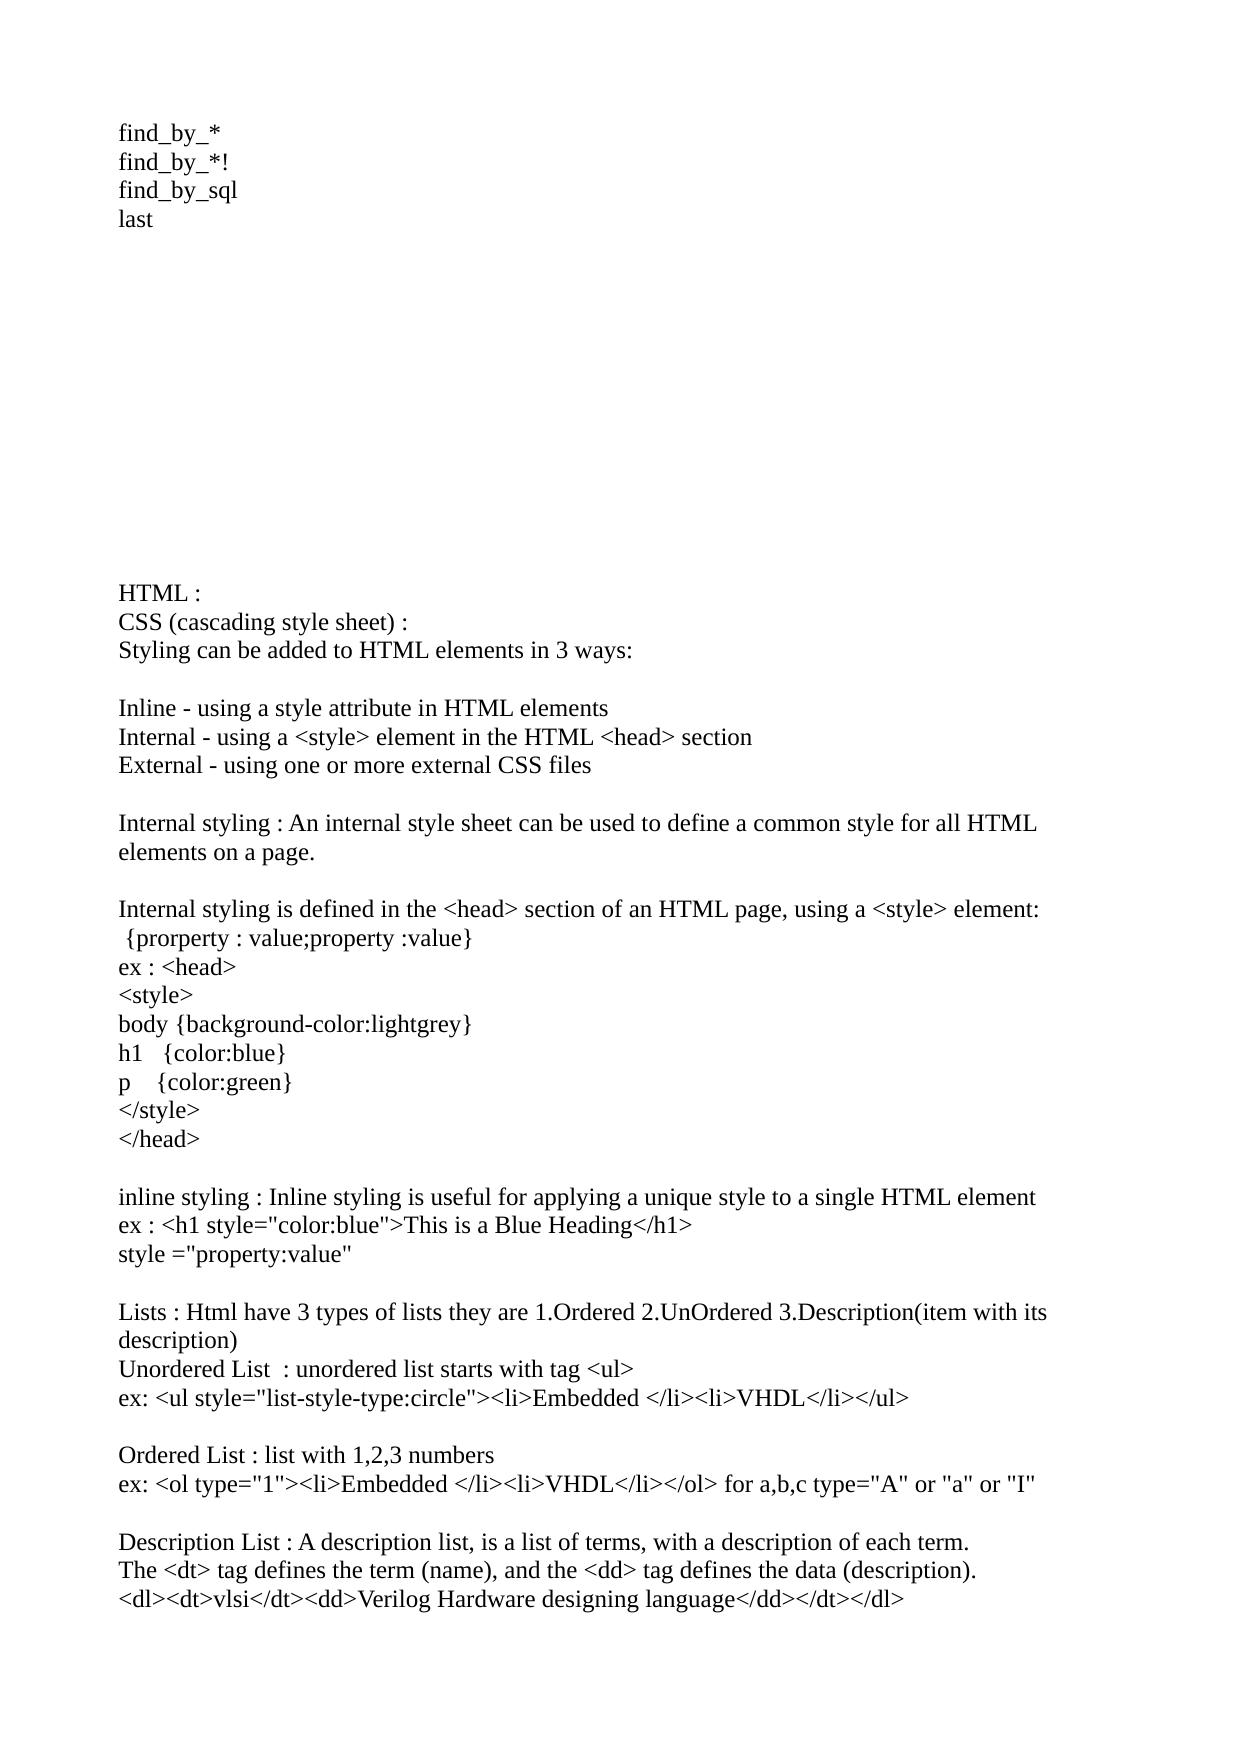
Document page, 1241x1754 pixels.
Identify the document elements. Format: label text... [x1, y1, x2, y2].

text <dl><dt>vlsi</dt><dd>Verilog Hardware designing language</dd></dt></dl> [118, 1584, 1122, 1613]
text CSS (cascading style sheet) : [118, 607, 1122, 636]
text </style> [118, 1096, 1122, 1124]
text Description List : A description list, is a list of terms, with a description of each term. [118, 1527, 1122, 1556]
text ex: <ul style="list-style-type:circle"><li>Embedded </li><li>VHDL</li></ul> [118, 1383, 1122, 1412]
text Styling can be added to HTML elements in 3 ways: [118, 636, 1122, 664]
text HTML : [118, 578, 1122, 607]
text ex : <head> [118, 952, 1122, 981]
text find_by_*! [118, 147, 1122, 176]
text Unordered List : unordered list starts with tag <ul> [118, 1354, 1122, 1383]
text Internal - using a <style> element in the HTML <head> section [118, 722, 1122, 751]
text <style> [118, 981, 1122, 1009]
text last [118, 204, 1122, 233]
text find_by_* [118, 118, 1122, 147]
text ex: <ol type="1"><li>Embedded </li><li>VHDL</li></ol> for a,b,c type="A" or "a" or "I" [118, 1469, 1122, 1498]
text External - using one or more external CSS files [118, 751, 1122, 779]
text ex : <h1 style="color:blue">This is a Blue Heading</h1> [118, 1211, 1122, 1239]
text Internal styling is defined in the <head> section of an HTML page, using a <style> element: [118, 894, 1122, 923]
text inline styling : Inline styling is useful for applying a unique style to a single HTML element [118, 1182, 1122, 1211]
text The <dt> tag defines the term (name), and the <dd> tag defines the data (description). [118, 1556, 1122, 1584]
text find_by_sql [118, 176, 1122, 204]
text Ordered List : list with 1,2,3 numbers [118, 1441, 1122, 1469]
text {prorperty : value;property :value} [118, 923, 1122, 952]
text body {background-color:lightgrey} [118, 1009, 1122, 1038]
text p {color:green} [118, 1067, 1122, 1096]
text Lists : Html have 3 types of lists they are 1.Ordered 2.UnOrdered 3.Description(item with its description) [118, 1297, 1122, 1354]
text Internal styling : An internal style sheet can be used to define a common style for all HTML elements on a page. [118, 808, 1122, 866]
text style ="property:value" [118, 1239, 1122, 1268]
text </head> [118, 1124, 1122, 1153]
text Inline - using a style attribute in HTML elements [118, 693, 1122, 722]
text h1 {color:blue} [118, 1038, 1122, 1067]
